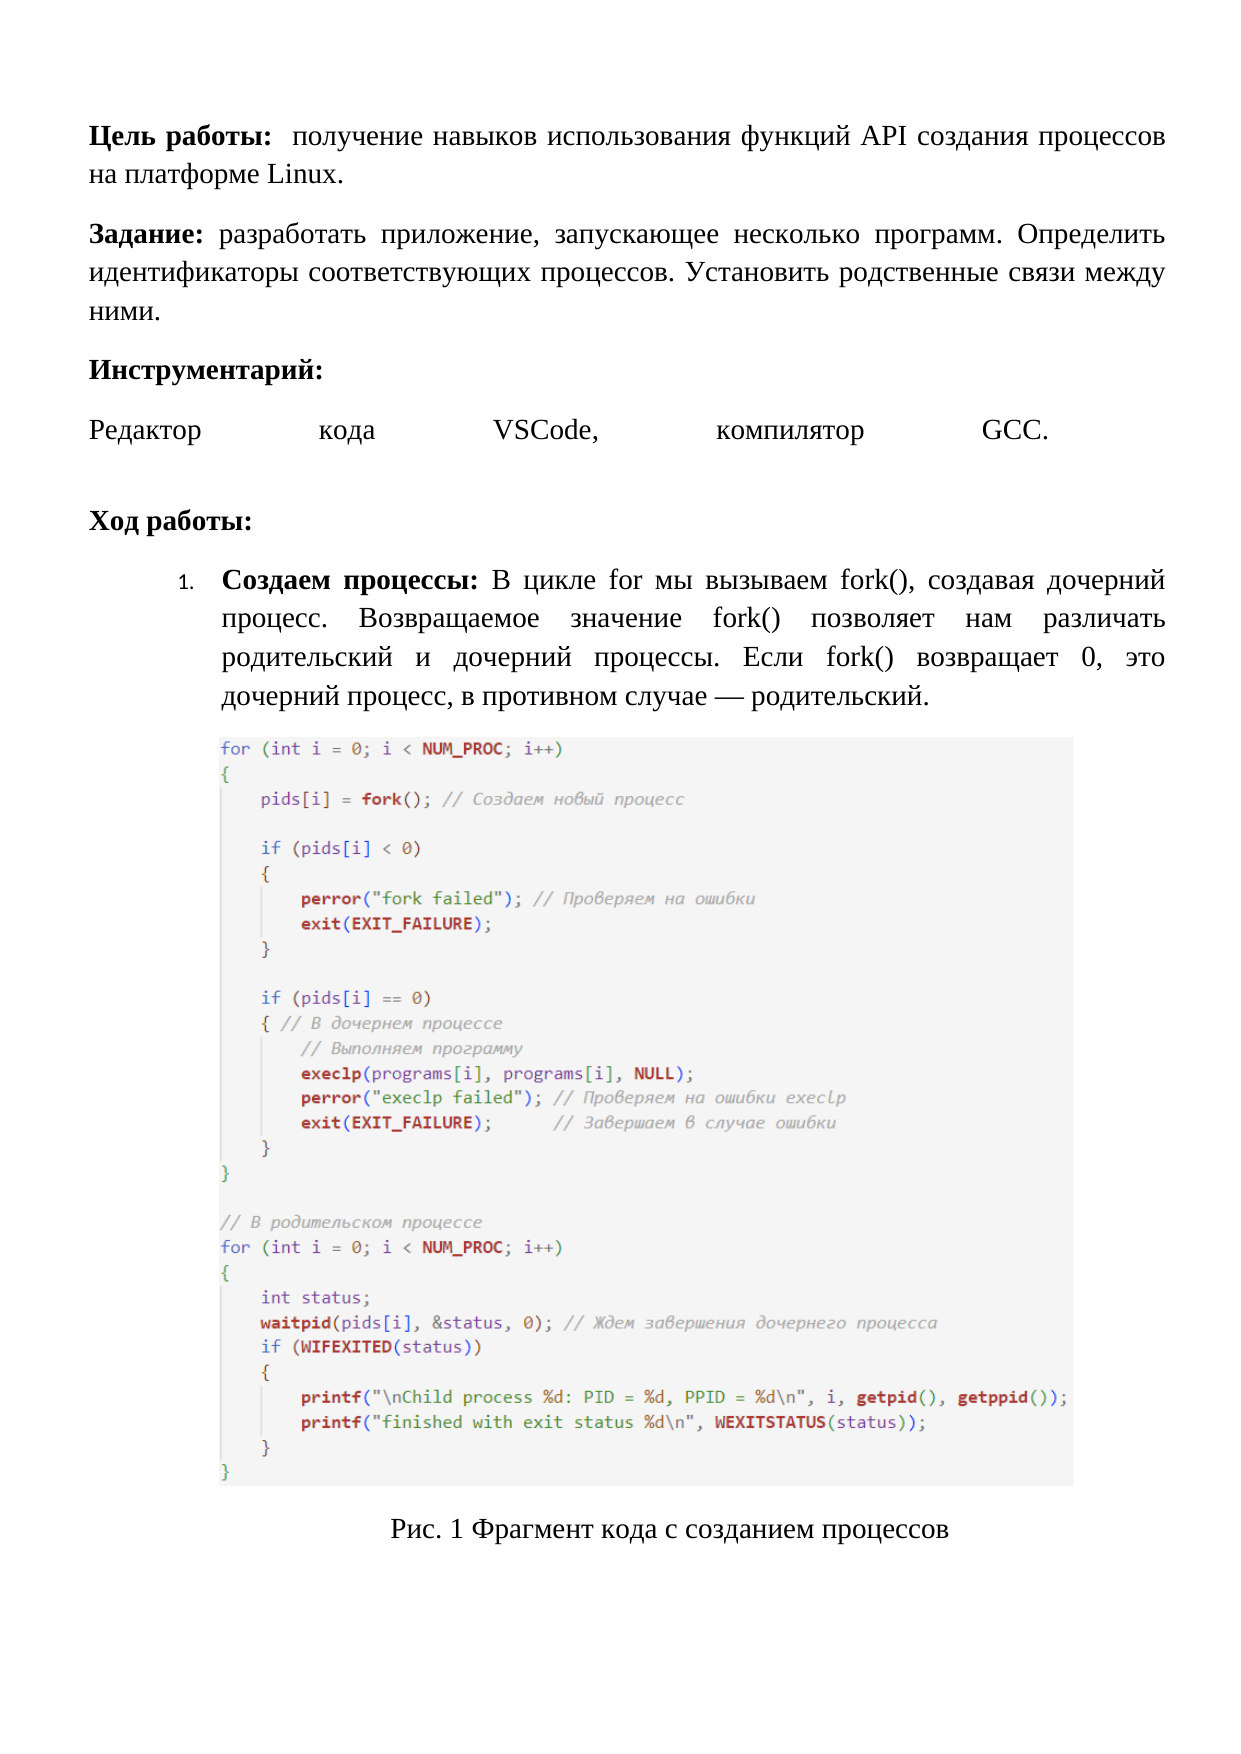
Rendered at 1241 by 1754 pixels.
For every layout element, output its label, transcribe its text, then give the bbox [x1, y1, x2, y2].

picture [218, 737, 1074, 1486]
text Инструментарий: [88, 352, 1166, 386]
list Создаем процессы: В цикле for мы вызываем fork(), создавая дочерний процесс. Возвращаемое значение fork() позволяет нам различать родительский и дочерний процессы. Если fork() возвращает 0, это дочерний процесс, в противном случае — родительский. [177, 562, 1166, 711]
text Рис. 1 Фрагмент кода с созданием процессов [173, 1511, 1166, 1544]
text Цель работы: получение навыков использования функций API создания процессов на платформе Linux. [88, 118, 1166, 190]
text Задание: разработать приложение, запускающее несколько программ. Определить идентификаторы соответствующих процессов. Установить родственные связи между ними. [88, 216, 1166, 327]
text Ход работы: [88, 503, 1166, 536]
text Редактор кода VSCode, компилятор GCC. [88, 412, 1166, 478]
